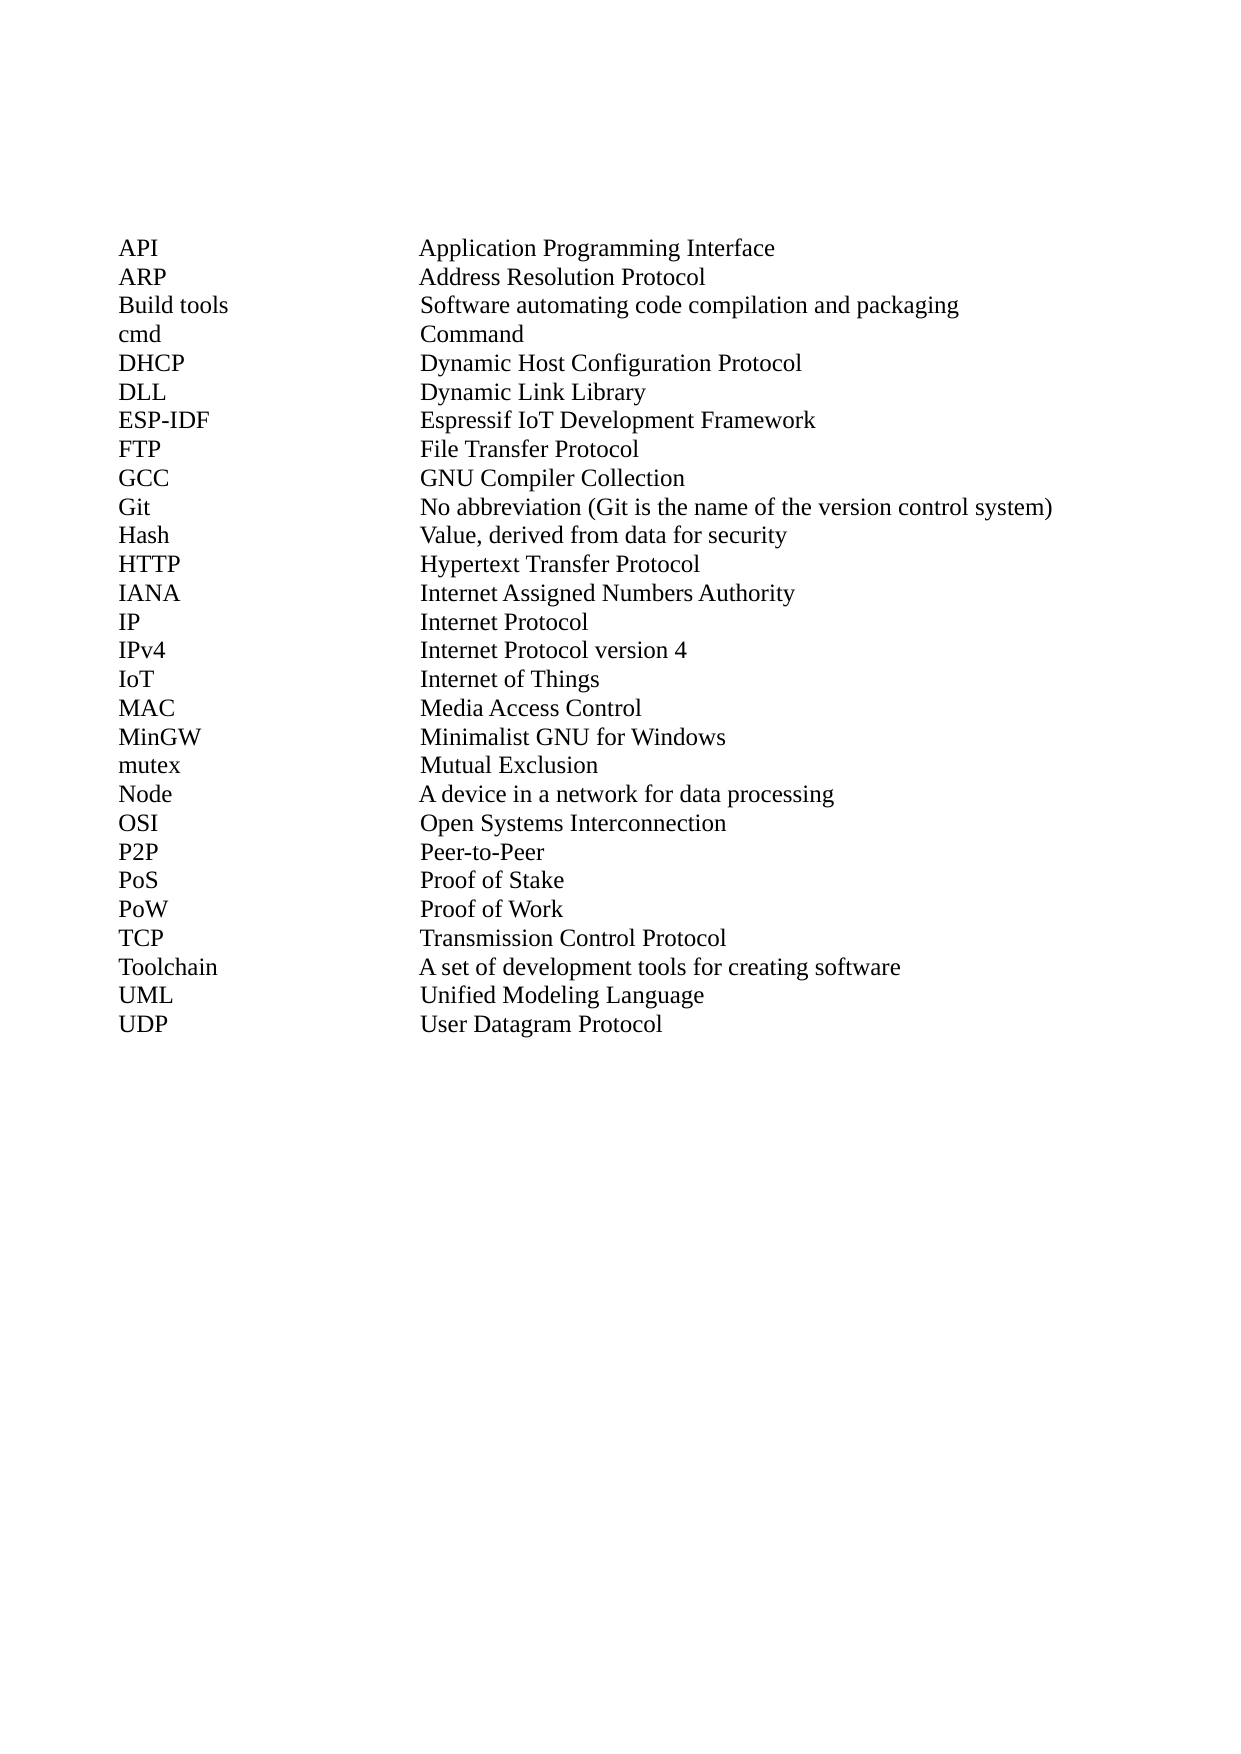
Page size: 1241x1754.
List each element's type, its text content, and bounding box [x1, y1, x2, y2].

text Toolchain A set of development tools for creating software [118, 952, 1122, 981]
text Hash Value, derived from data for security [118, 521, 1122, 549]
text GCC GNU Compiler Collection [118, 463, 1122, 492]
text OSI Open Systems Interconnection [118, 808, 1122, 837]
text PoS Proof of Stake [118, 866, 1122, 894]
text PoW Proof of Work [118, 894, 1122, 923]
text IP Internet Protocol [118, 607, 1122, 636]
text API Application Programming Interface [118, 233, 1122, 262]
text DHCP Dynamic Host Configuration Protocol [118, 348, 1122, 377]
text FTP File Transfer Protocol [118, 434, 1122, 463]
text IANA Internet Assigned Numbers Authority [118, 578, 1122, 607]
text IPv4 Internet Protocol version 4 [118, 636, 1122, 664]
text TCP Transmission Control Protocol [118, 923, 1122, 952]
text DLL Dynamic Link Library [118, 377, 1122, 406]
text UML Unified Modeling Language [118, 981, 1122, 1009]
text MinGW Minimalist GNU for Windows [118, 722, 1122, 751]
text P2P Peer-to-Peer [118, 837, 1122, 866]
text HTTP Hypertext Transfer Protocol [118, 549, 1122, 578]
text Build tools Software automating code compilation and packaging [118, 291, 1122, 319]
text cmd Command [118, 319, 1122, 348]
text IoT Internet of Things [118, 664, 1122, 693]
text mutex Mutual Exclusion [118, 751, 1122, 779]
text ARP Address Resolution Protocol [118, 262, 1122, 291]
text Node A device in a network for data processing [118, 779, 1122, 808]
text MAC Media Access Control [118, 693, 1122, 722]
text UDP User Datagram Protocol [118, 1009, 1122, 1038]
text ESP-IDF Espressif IoT Development Framework [118, 406, 1122, 434]
text Git No abbreviation (Git is the name of the version control system) [118, 492, 1122, 521]
